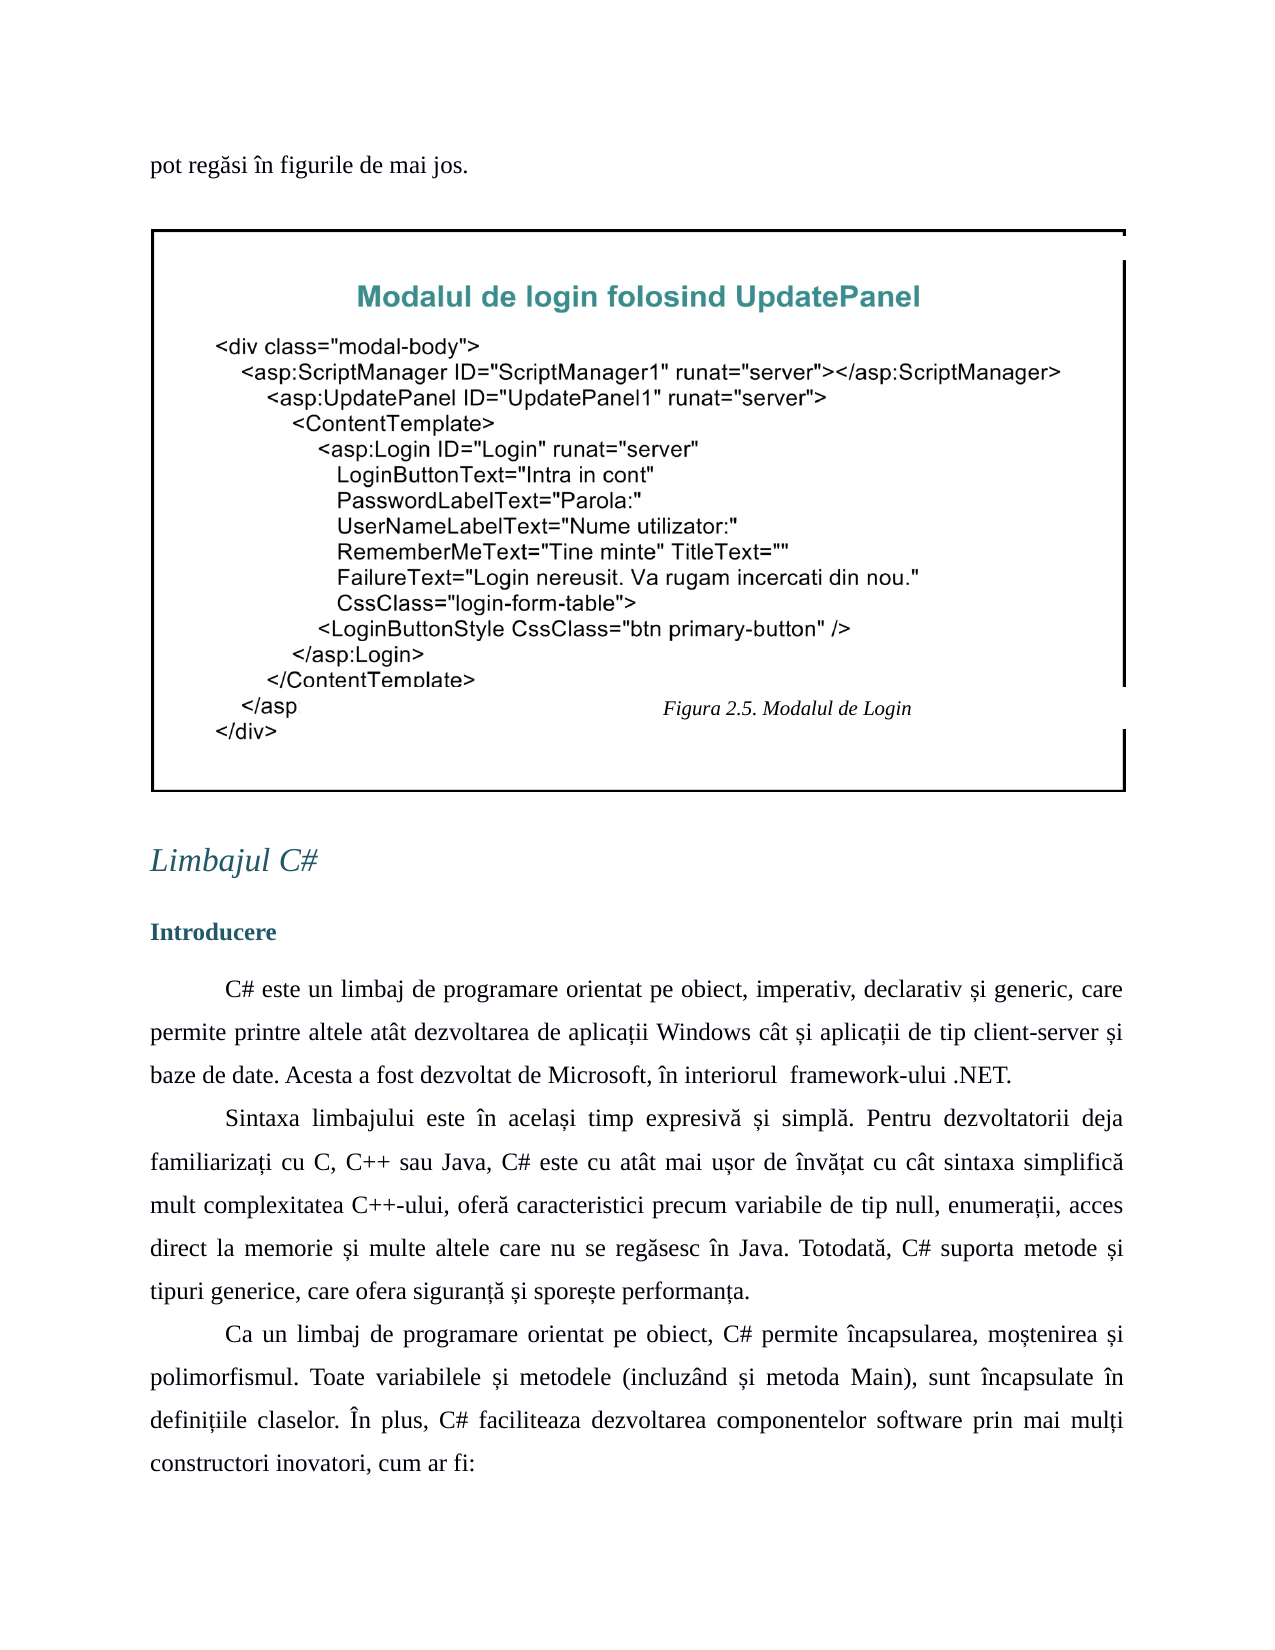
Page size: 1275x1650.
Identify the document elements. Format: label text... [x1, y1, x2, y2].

text Figura 2.5. Modalul de Login [309, 696, 1266, 720]
picture [153, 231, 1124, 790]
text Introducere [150, 917, 1125, 945]
text Ca un limbaj de programare orientat pe obiect, C# permite încapsularea, moștenirea și polimorfismul. Toate variabilele și metodele (incluzând și metoda Main), sunt încapsulate în definițiile claselor. În plus, C# faciliteaza dezvoltarea componentelor software prin mai mulți constructori inovatori, cum ar fi: [150, 1319, 1125, 1477]
text Sintaxa limbajului este în același timp expresivă și simplă. Pentru dezvoltatorii deja familiarizați cu C, C++ sau Java, C# este cu atât mai ușor de învățat cu cât sintaxa simplifică mult complexitatea C++-ului, oferă caracteristici precum variabile de tip null, enumerații, acces direct la memorie și multe altele care nu se regăsesc în Java. Totodată, C# suporta metode și tipuri generice, care ofera siguranță și sporește performanța. [150, 1103, 1125, 1305]
text Un alt tip de control în ASP.NET este UpdatePanel. Acesta este folosit pentru updatarea diferitelor părți din pagină, împiedicând astfel refresh-ul întregii pagini. Datorită faptului că pentru partea de login s-a utilizat un modal din Bootstrap, la apăsarea butonului de logare se updata pagina iar modalul dispărea automat. În cazul în care autentificarea utilzatorului nu era cu succes, mesajul de eroare, fiind tot în interiorul modalului, nu se putea vizualiza decât după apăsarea butonului de Login din header-ul paginii. Totuși, plasând UpdatePanel-ul chiar în afara tag-ului de login și în interiorul modalului, pagina rămâne aceeași, actualizându-se doar conținutul din interiorul acestuia. Codul împreună cu design-ul paginii (cu modalul de login) se pot regăsi în figurile de mai jos. [150, 150, 1125, 179]
text C# este un limbaj de programare orientat pe obiect, imperativ, declarativ și generic, care permite printre altele atât dezvoltarea de aplicații Windows cât și aplicații de tip client-server și baze de date. Acesta a fost dezvoltat de Microsoft, în interiorul framework-ului .NET. [150, 974, 1125, 1089]
text Limbajul C# [150, 840, 1125, 878]
